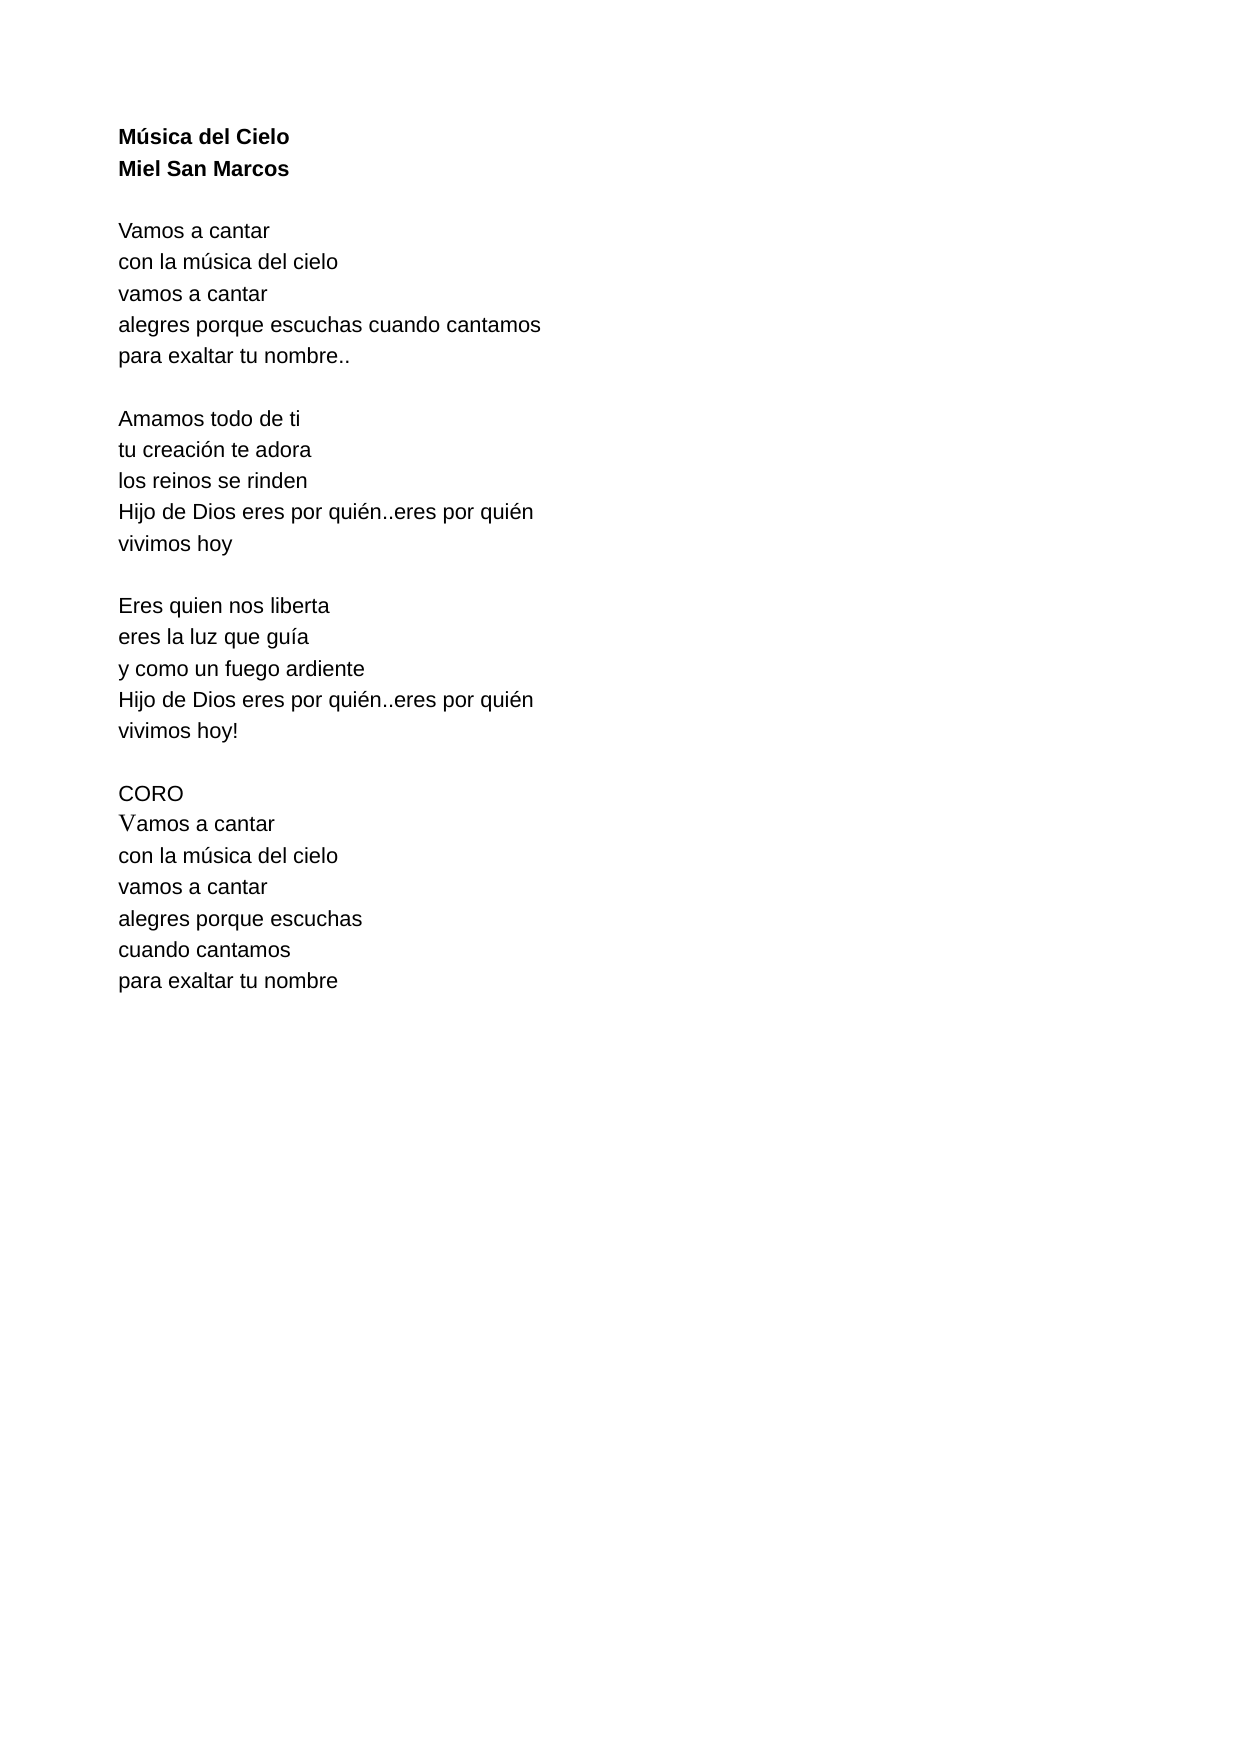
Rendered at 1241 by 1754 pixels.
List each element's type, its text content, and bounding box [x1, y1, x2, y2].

text Vamos a cantar con la música del cielo vamos a cantar alegres porque escuchas cuando cantamos para exaltar tu nombre.. [118, 212, 1122, 368]
text Miel San Marcos [118, 149, 1122, 181]
text Música del Cielo [118, 118, 1122, 149]
text Amamos todo de ti tu creación te adora los reinos se rinden Hijo de Dios eres por quién..eres por quién vivimos hoy Eres quien nos liberta eres la luz que guía y como un fuego ardiente Hijo de Dios eres por quién..eres por quién vivimos hoy! CORO Vamos a cantar con la música del cielo vamos a cantar alegres porque escuchas cuando cantamos para exaltar tu nombre [118, 368, 1122, 1024]
